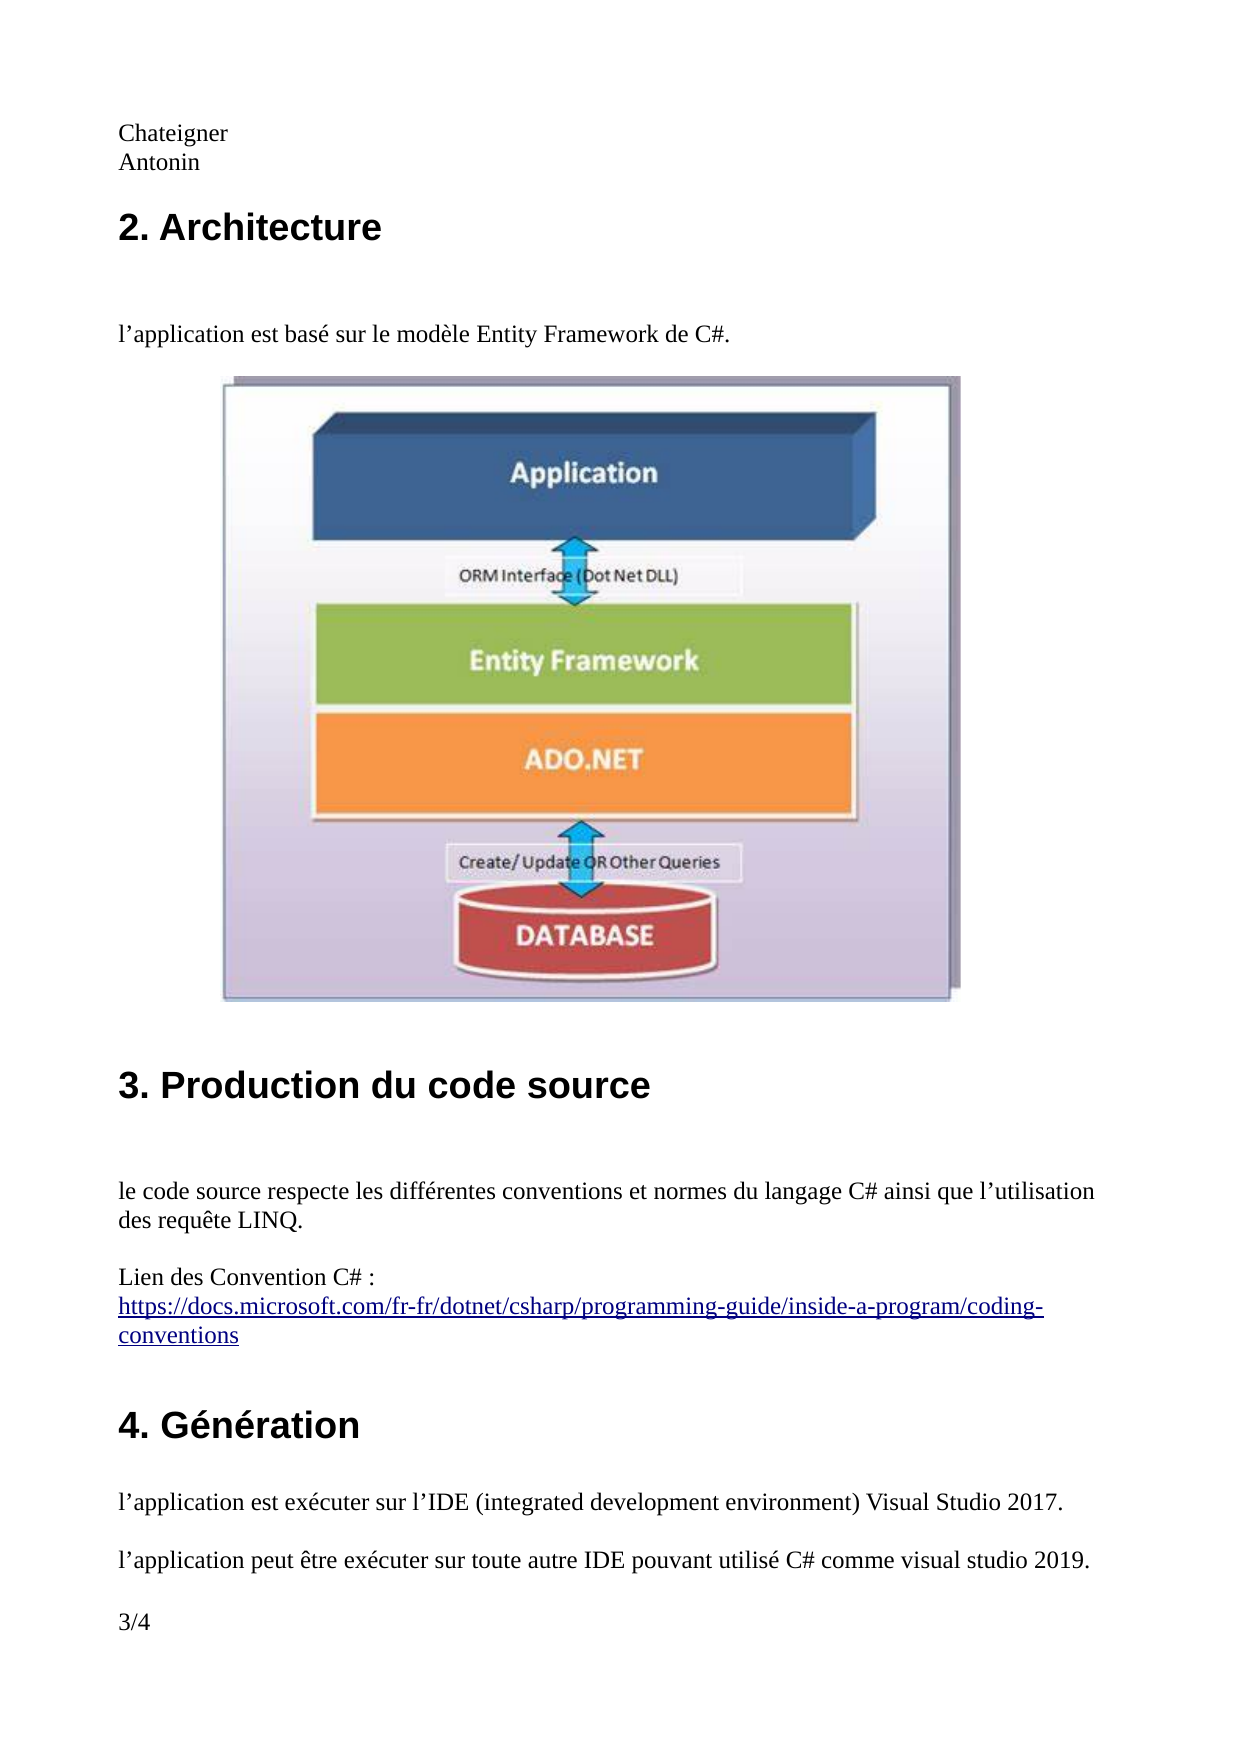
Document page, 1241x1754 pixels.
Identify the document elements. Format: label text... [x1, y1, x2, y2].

text https://docs.microsoft.com/fr-fr/dotnet/csharp/programming-guide/inside-a-program/coding-conventions [118, 1291, 1122, 1349]
text Lien des Convention C# : [118, 1262, 1122, 1291]
subtitle 3. Production du code source [118, 1062, 1122, 1106]
subtitle 4. Génération [118, 1402, 1122, 1446]
text l’application est basé sur le modèle Entity Framework de C#. [118, 319, 1122, 347]
text l’application peut être exécuter sur toute autre IDE pouvant utilisé C# comme visual studio 2019. [118, 1545, 1122, 1573]
picture [220, 376, 961, 1002]
text l’application est exécuter sur l’IDE (integrated development environment) Visual Studio 2017. [118, 1487, 1122, 1516]
text le code source respecte les différentes conventions et normes du langage C# ainsi que l’utilisation des requête LINQ. [118, 1176, 1122, 1234]
subtitle 2. Architecture [118, 205, 1122, 249]
